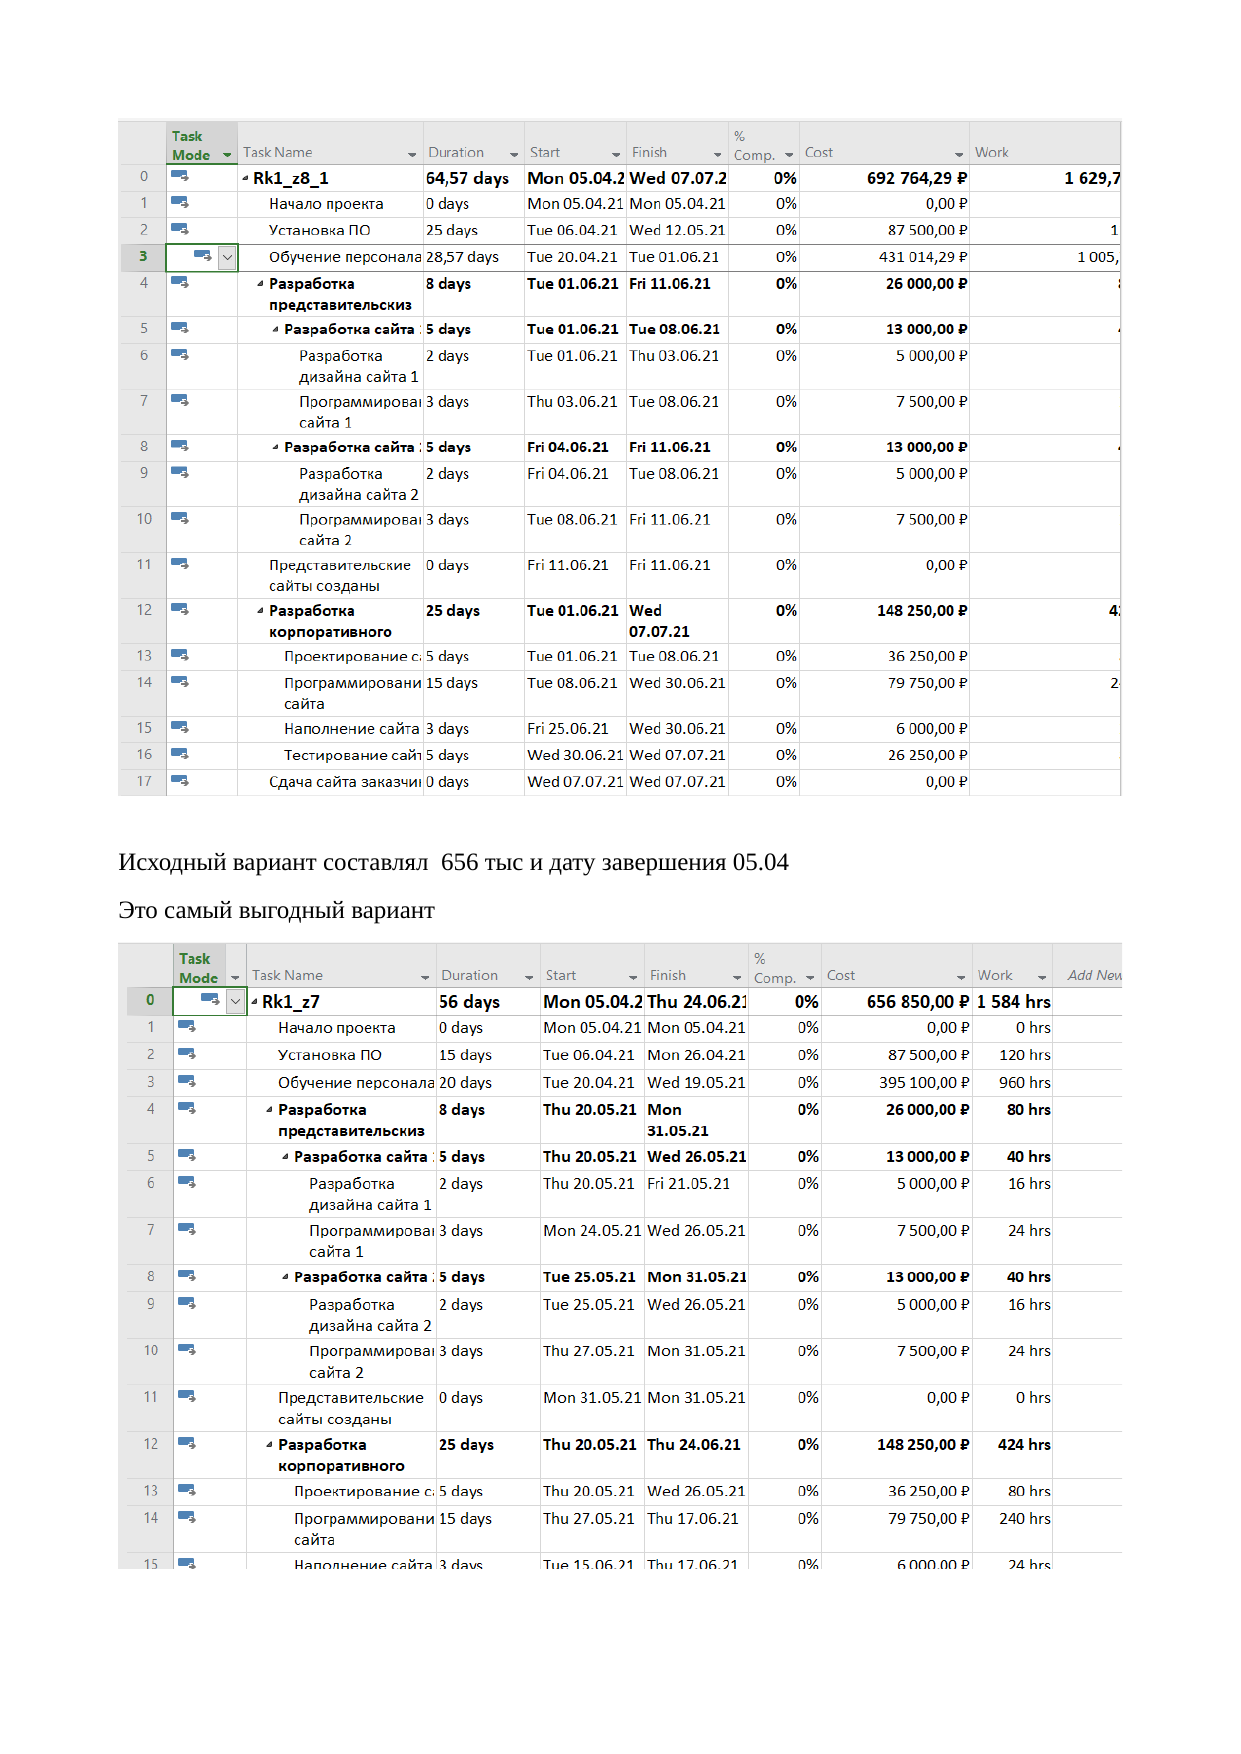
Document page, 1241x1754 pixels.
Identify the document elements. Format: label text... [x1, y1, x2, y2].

text Исходный вариант составлял 656 тыс и дату завершения 05.04 [118, 847, 1122, 876]
picture [118, 942, 1123, 1569]
text Это самый выгодный вариант [118, 895, 1122, 923]
picture [118, 118, 1123, 796]
